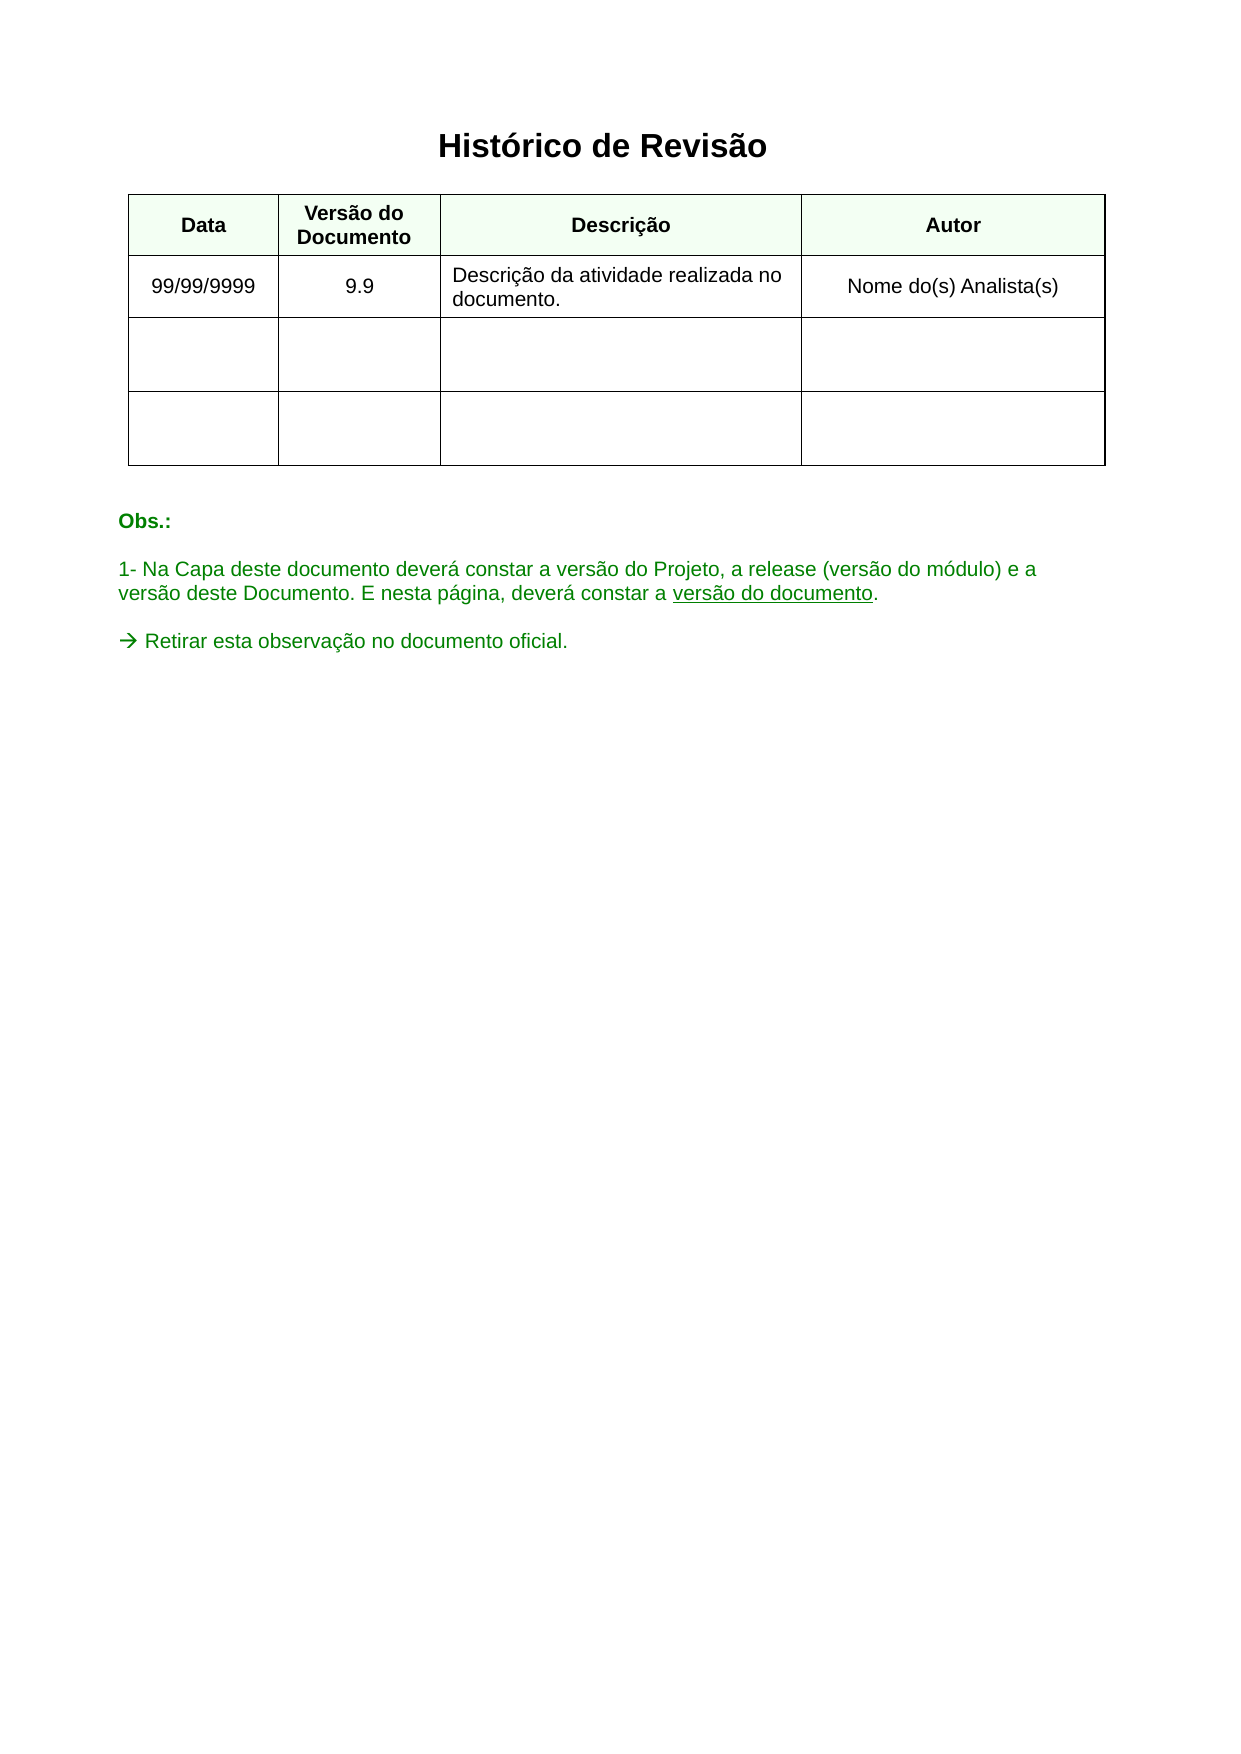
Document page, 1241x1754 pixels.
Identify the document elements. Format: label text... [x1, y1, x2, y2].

table_cell [129, 392, 278, 464]
table_cell Descrição da atividade realizada no documento. [441, 256, 801, 317]
table_cell [129, 318, 278, 391]
table_cell [802, 318, 1104, 391]
table_cell [441, 392, 801, 464]
table_cell [441, 318, 801, 391]
table_header Data [129, 195, 278, 255]
text  Retirar esta observação no documento oficial. [118, 628, 1087, 653]
text 1- Na Capa deste documento deverá constar a versão do Projeto, a release (versão do módulo) e a versão deste Documento. E nesta página, deverá constar a versão do documento. [118, 557, 1087, 604]
text Histórico de Revisão [118, 126, 1087, 165]
table_header Autor [802, 195, 1104, 255]
text Obs.: [118, 509, 1087, 533]
table_cell [279, 392, 440, 464]
table_header Descrição [441, 195, 801, 255]
table_cell 99/99/9999 [129, 256, 278, 317]
table_cell 9.9 [279, 256, 440, 317]
table_cell Nome do(s) Analista(s) [802, 256, 1104, 317]
table_header Versão do Documento [279, 195, 440, 255]
table_cell [279, 318, 440, 391]
table_cell [802, 392, 1104, 464]
